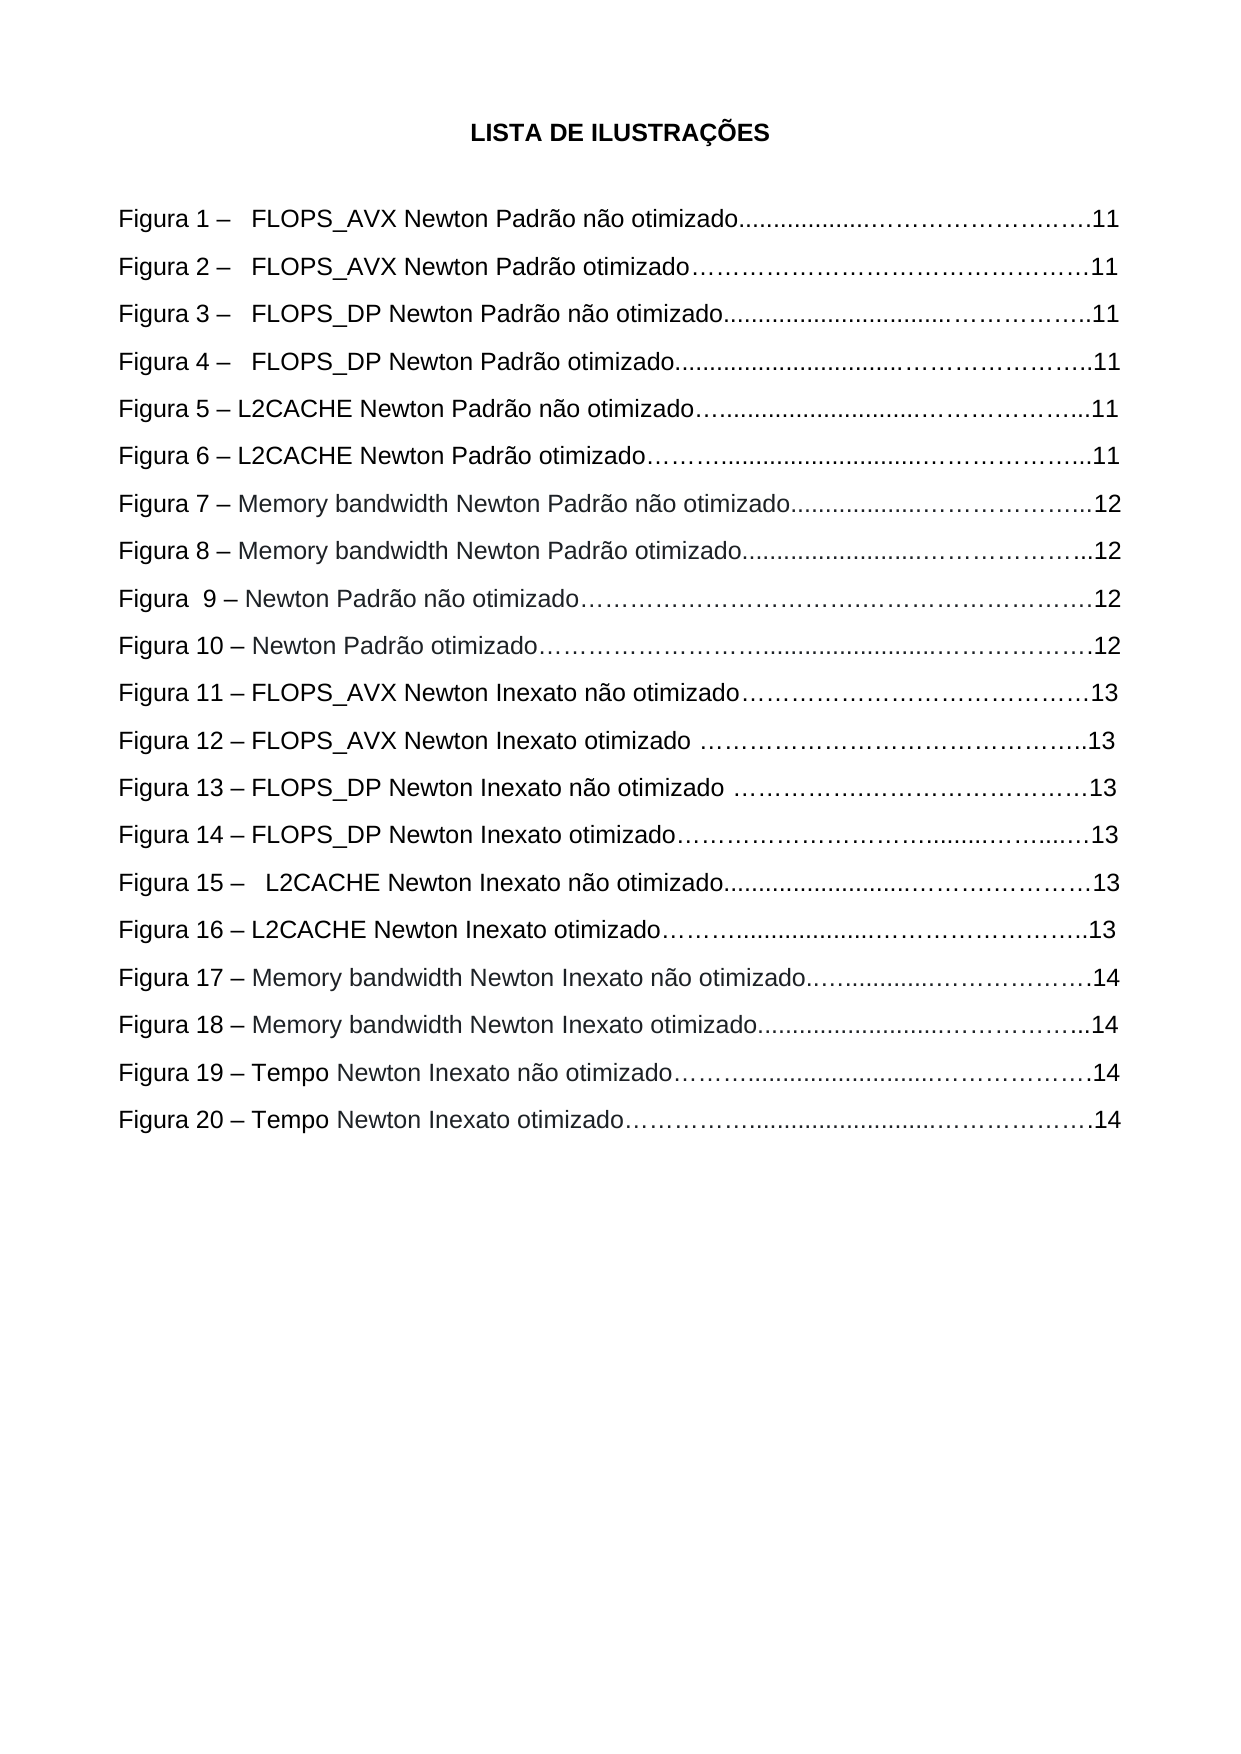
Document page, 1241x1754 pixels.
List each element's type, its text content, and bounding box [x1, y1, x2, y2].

text Figura 1 – FLOPS_AVX Newton Padrão não otimizado...................………………….. ….11 [118, 204, 1122, 233]
text Figura 18 – Memory bandwidth Newton Inexato otimizado...........................……………...14 [118, 1010, 1122, 1039]
text Figura 3 – FLOPS_DP Newton Padrão não otimizado................................. ……………..11 [118, 299, 1122, 328]
text Figura 20 – Tempo Newton Inexato otimizado……………...........................……………….14 [118, 1105, 1122, 1134]
text Figura 10 – Newton Padrão otimizado……………………….........................……………….12 [118, 631, 1122, 660]
text Figura 12 – FLOPS_AVX Newton Inexato otimizado ………………………………………..13 [118, 726, 1122, 754]
text Figura 13 – FLOPS_DP Newton Inexato não otimizado …………….………………………13 [118, 773, 1122, 802]
text Figura 16 – L2CACHE Newton Inexato otimizado………....................……………………..13 [118, 915, 1122, 944]
text Figura 14 – FLOPS_DP Newton Inexato otimizado………………………….........……....…13 [118, 821, 1122, 849]
text Figura 17 – Memory bandwidth Newton Inexato não otimizado..….............……………….14 [118, 963, 1122, 991]
text Figura 7 – Memory bandwidth Newton Padrão não otimizado...................………………...12 [118, 489, 1122, 517]
text Figura 8 – Memory bandwidth Newton Padrão otimizado..........................………………...12 [118, 536, 1122, 565]
text LISTA DE ILUSTRAÇÕES [118, 118, 1122, 147]
text Figura 2 – FLOPS_AVX Newton Padrão otimizado …………………………………………11 [118, 252, 1122, 281]
text Figura 19 – Tempo Newton Inexato não otimizado………...........................……………….14 [118, 1057, 1122, 1086]
text Figura 15 – L2CACHE Newton Inexato não otimizado...........................……….…………13 [118, 868, 1122, 897]
text Figura 6 – L2CACHE Newton Padrão otimizado……….............................………………...11 [118, 441, 1122, 470]
text Figura 9 – Newton Padrão não otimizado…………………………….……………………….12 [118, 583, 1122, 612]
text Figura 4 – FLOPS_DP Newton Padrão otimizado................................. …………………..11 [118, 347, 1122, 375]
text Figura 11 – FLOPS_AVX Newton Inexato não otimizado ……………………………………13 [118, 678, 1122, 707]
text Figura 5 – L2CACHE Newton Padrão não otimizado….............................………………...11 [118, 394, 1122, 423]
